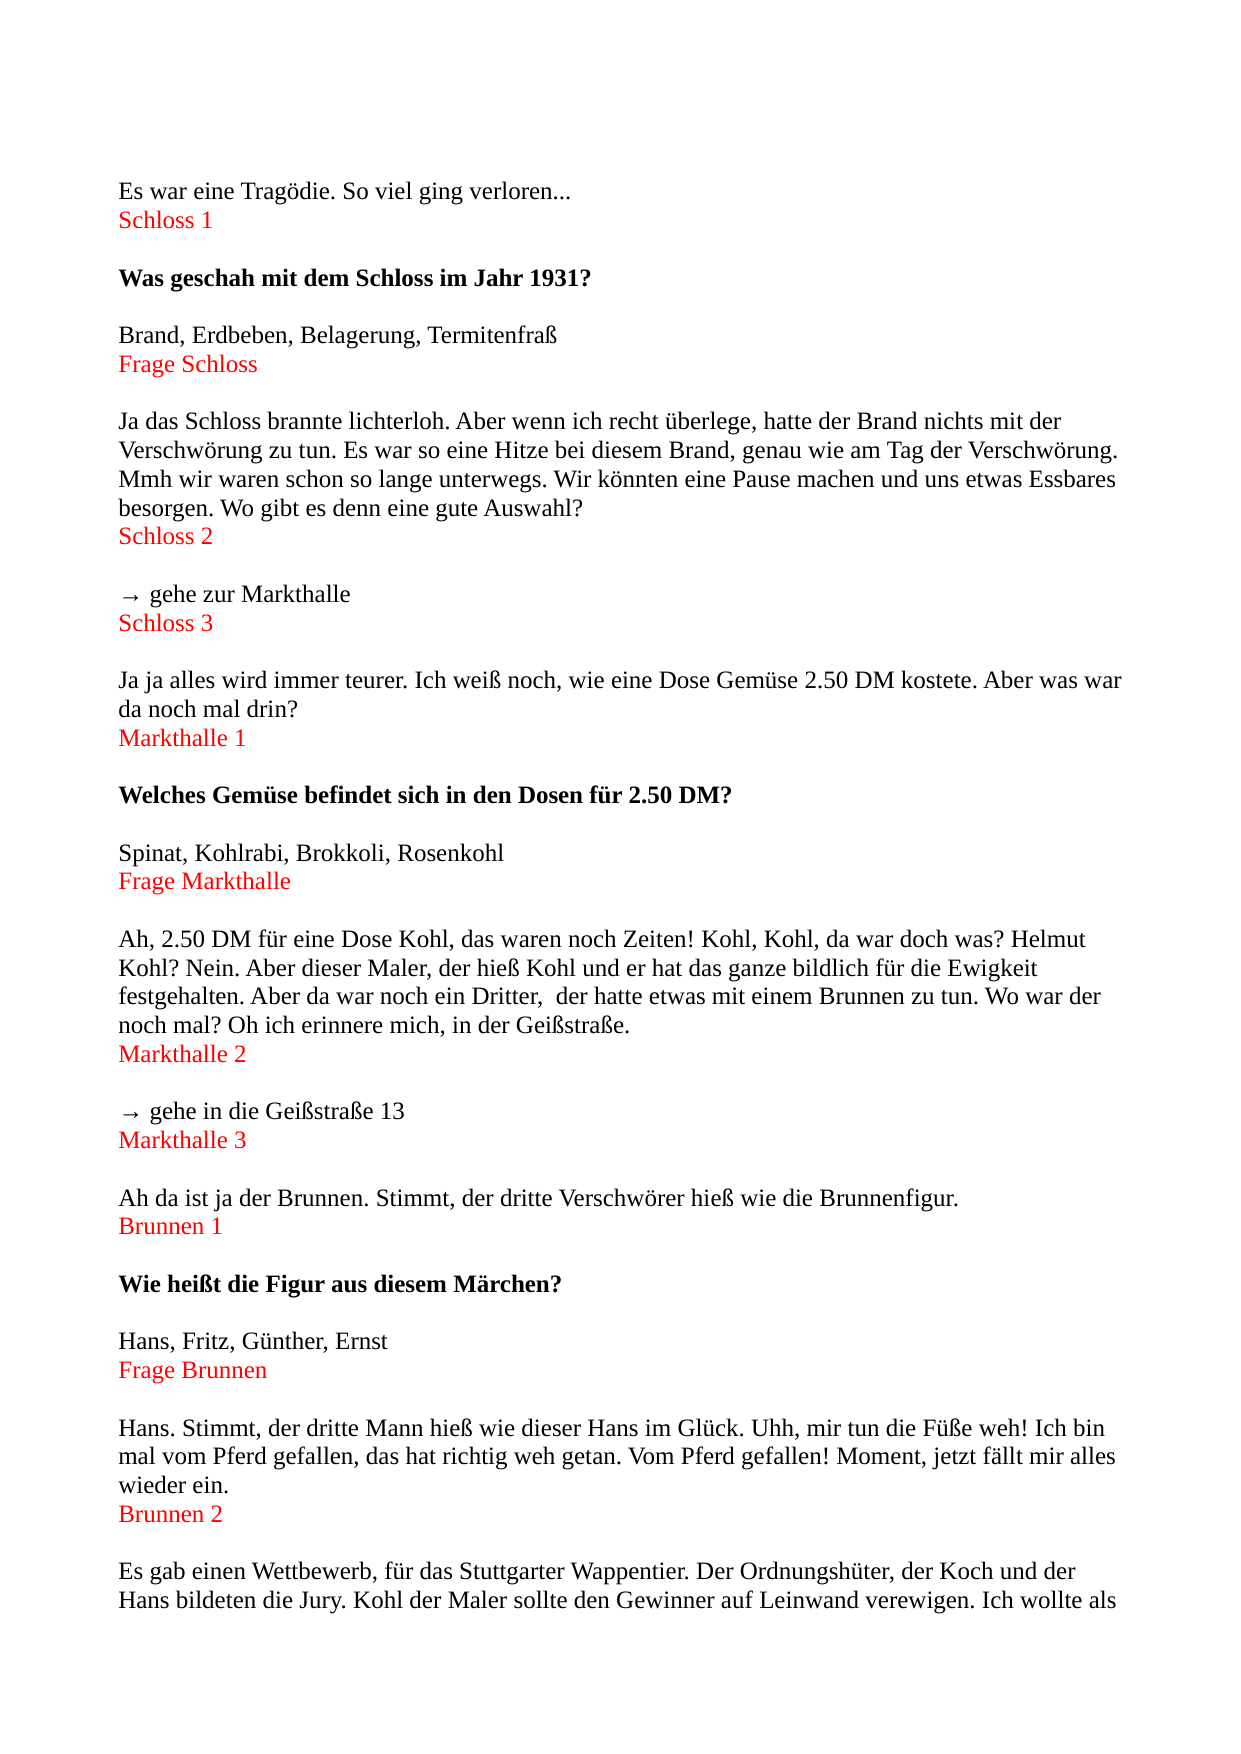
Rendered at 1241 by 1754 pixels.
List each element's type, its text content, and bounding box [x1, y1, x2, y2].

text Ja ja alles wird immer teurer. Ich weiß noch, wie eine Dose Gemüse 2.50 DM kostete. Aber was war da noch mal drin? [118, 665, 1122, 723]
text Es gab einen Wettbewerb, für das Stuttgarter Wappentier. Der Ordnungshüter, der Koch und der Hans bildeten die Jury. Kohl der Maler sollte den Gewinner auf Leinwand verewigen. Ich wollte als [118, 1556, 1122, 1614]
text Wie heißt die Figur aus diesem Märchen? [118, 1269, 1122, 1298]
text Ah da ist ja der Brunnen. Stimmt, der dritte Verschwörer hieß wie die Brunnenfigur. [118, 1183, 1122, 1211]
text Es war eine Tragödie. So viel ging verloren... [118, 176, 1122, 205]
text Hans, Fritz, Günther, Ernst [118, 1326, 1122, 1355]
text Schloss 1 [118, 205, 1122, 234]
text Frage Schloss [118, 349, 1122, 378]
text Schloss 2 [118, 521, 1122, 550]
text Ah, 2.50 DM für eine Dose Kohl, das waren noch Zeiten! Kohl, Kohl, da war doch was? Helmut Kohl? Nein. Aber dieser Maler, der hieß Kohl und er hat das ganze bildlich für die Ewigkeit festgehalten. Aber da war noch ein Dritter, der hatte etwas mit einem Brunnen zu tun. Wo war der noch mal? Oh ich erinnere mich, in der Geißstraße. [118, 924, 1122, 1039]
text Frage Brunnen [118, 1355, 1122, 1384]
text Brunnen 2 [118, 1499, 1122, 1528]
text Ja das Schloss brannte lichterloh. Aber wenn ich recht überlege, hatte der Brand nichts mit der Verschwörung zu tun. Es war so eine Hitze bei diesem Brand, genau wie am Tag der Verschwörung. Mmh wir waren schon so lange unterwegs. Wir könnten eine Pause machen und uns etwas Essbares besorgen. Wo gibt es denn eine gute Auswahl? [118, 406, 1122, 521]
text Was geschah mit dem Schloss im Jahr 1931? [118, 263, 1122, 291]
text Brunnen 1 [118, 1211, 1122, 1240]
text → gehe zur Markthalle [118, 579, 1122, 608]
text Markthalle 3 [118, 1125, 1122, 1154]
text Spinat, Kohlrabi, Brokkoli, Rosenkohl [118, 838, 1122, 866]
text Brand, Erdbeben, Belagerung, Termitenfraß [118, 320, 1122, 349]
text → gehe in die Geißstraße 13 [118, 1096, 1122, 1125]
text Markthalle 2 [118, 1039, 1122, 1068]
text Hans. Stimmt, der dritte Mann hieß wie dieser Hans im Glück. Uhh, mir tun die Füße weh! Ich bin mal vom Pferd gefallen, das hat richtig weh getan. Vom Pferd gefallen! Moment, jetzt fällt mir alles wieder ein. [118, 1413, 1122, 1499]
text Markthalle 1 [118, 723, 1122, 751]
text Schloss 3 [118, 608, 1122, 636]
text Welches Gemüse befindet sich in den Dosen für 2.50 DM? [118, 780, 1122, 809]
text Frage Markthalle [118, 866, 1122, 895]
